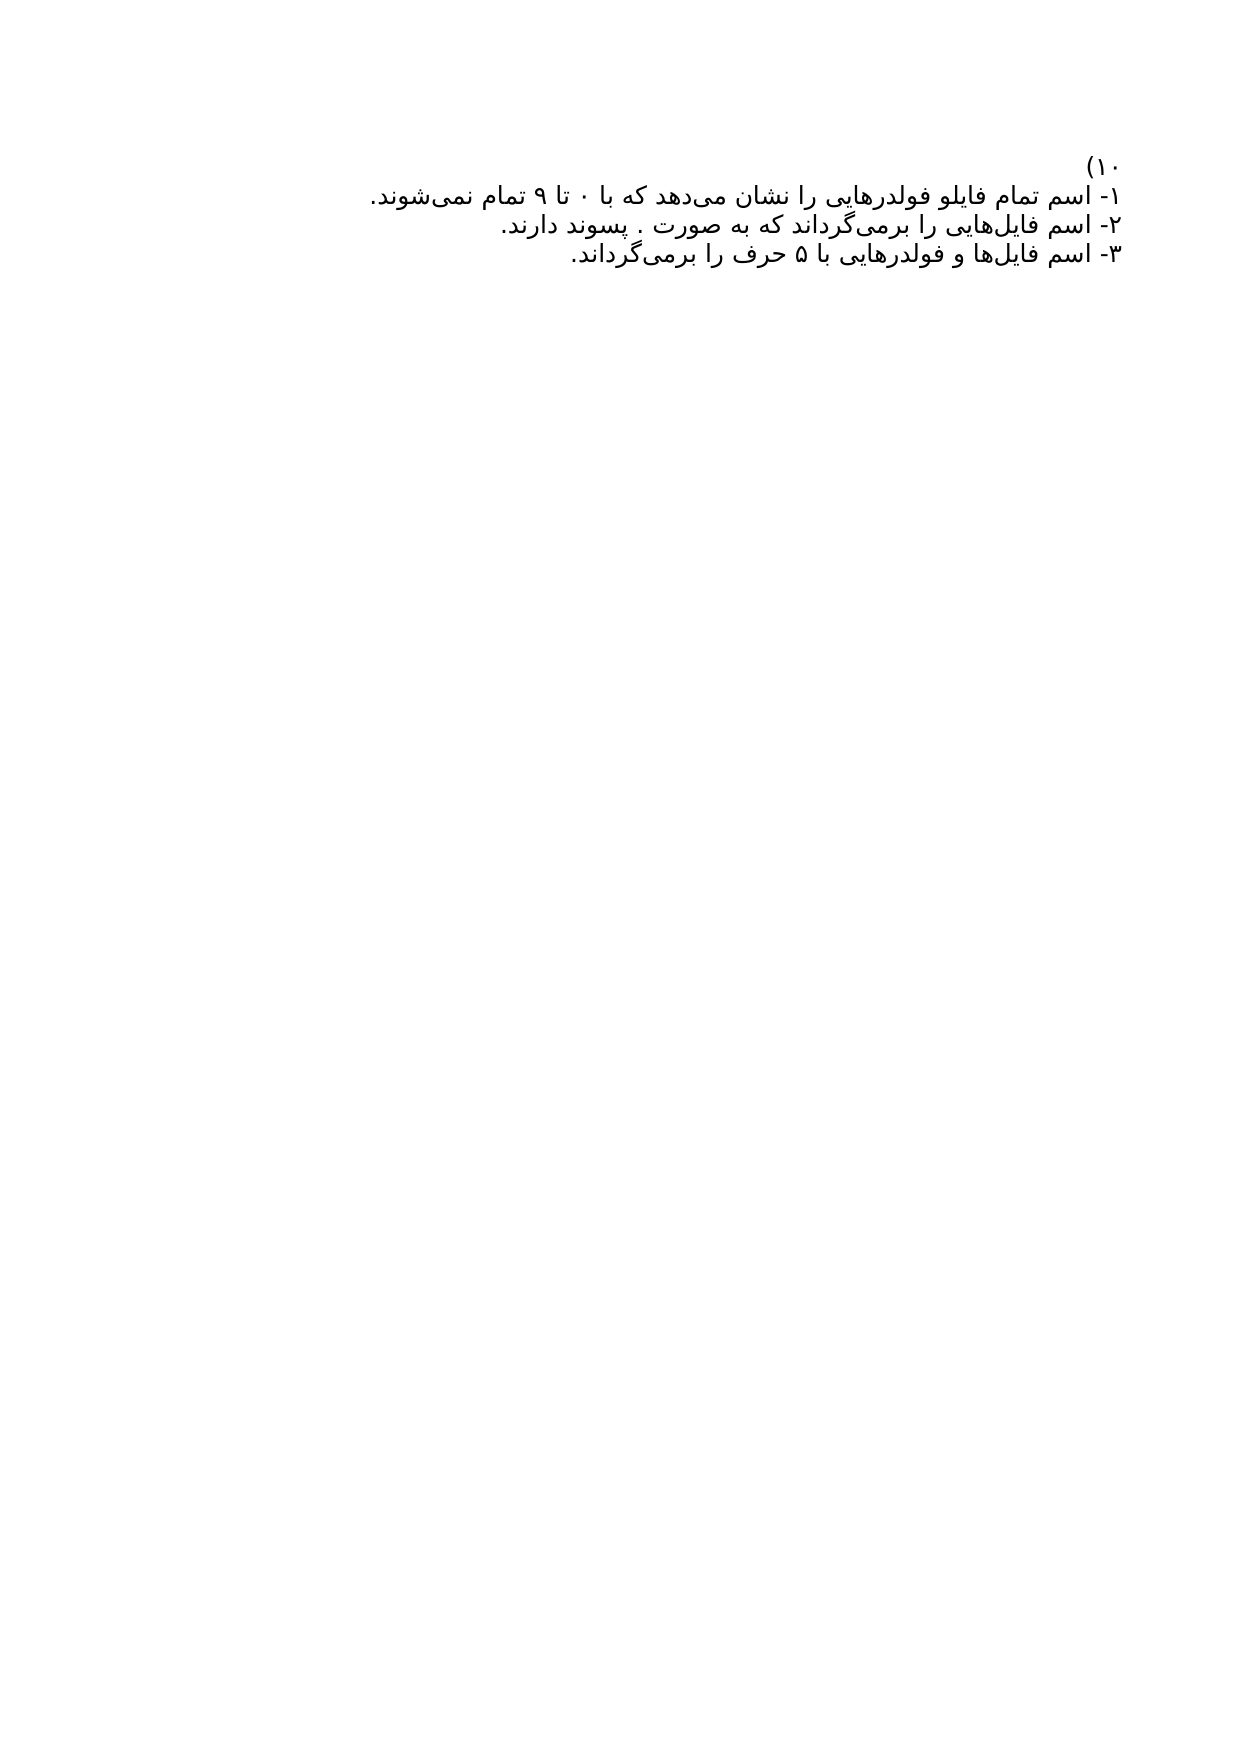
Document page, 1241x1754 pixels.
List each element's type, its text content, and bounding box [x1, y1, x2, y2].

text ۳- اسم فایل‌ها و فولدر‌هایی با ۵ حرف را بر‌می‌گرداند. [118, 240, 1122, 269]
text ۱- اسم تمام فایلو فولدر‌هایی را نشان می‌دهد که با ۰ تا ۹ تمام نمی‌شوند. [118, 181, 1122, 211]
text ۲- اسم فایل‌هایی را برمی‌گرداند که به صورت . پسوند دارند. [118, 211, 1122, 240]
text ۱۰) [118, 152, 1122, 181]
